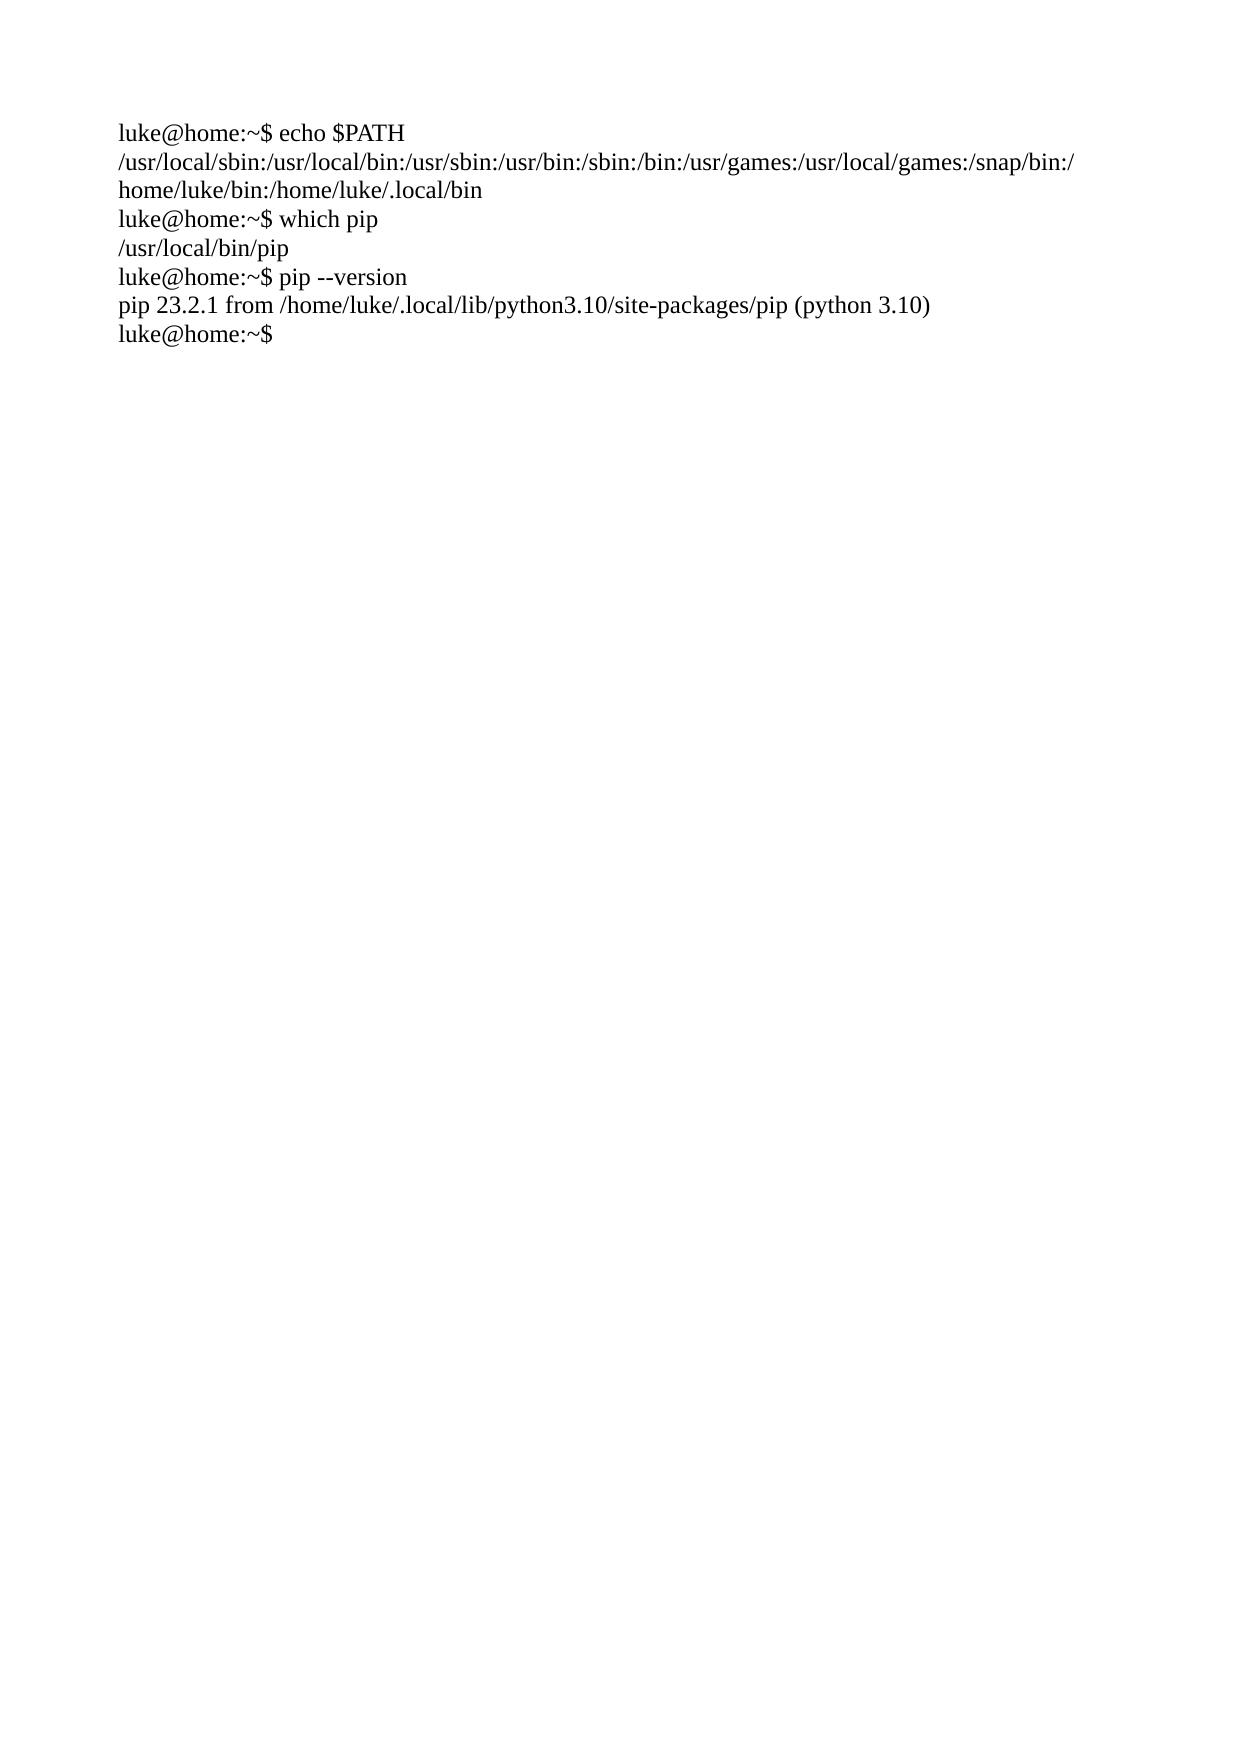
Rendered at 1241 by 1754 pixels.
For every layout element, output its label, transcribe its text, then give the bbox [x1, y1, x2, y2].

text luke@home:~$ echo $PATH [118, 118, 1122, 147]
text luke@home:~$ [118, 319, 1122, 348]
text luke@home:~$ which pip [118, 204, 1122, 233]
text pip 23.2.1 from /home/luke/.local/lib/python3.10/site-packages/pip (python 3.10) [118, 291, 1122, 319]
text luke@home:~$ pip --version [118, 262, 1122, 291]
text /usr/local/sbin:/usr/local/bin:/usr/sbin:/usr/bin:/sbin:/bin:/usr/games:/usr/local/games:/snap/bin:/home/luke/bin:/home/luke/.local/bin [118, 147, 1122, 204]
text /usr/local/bin/pip [118, 233, 1122, 262]
